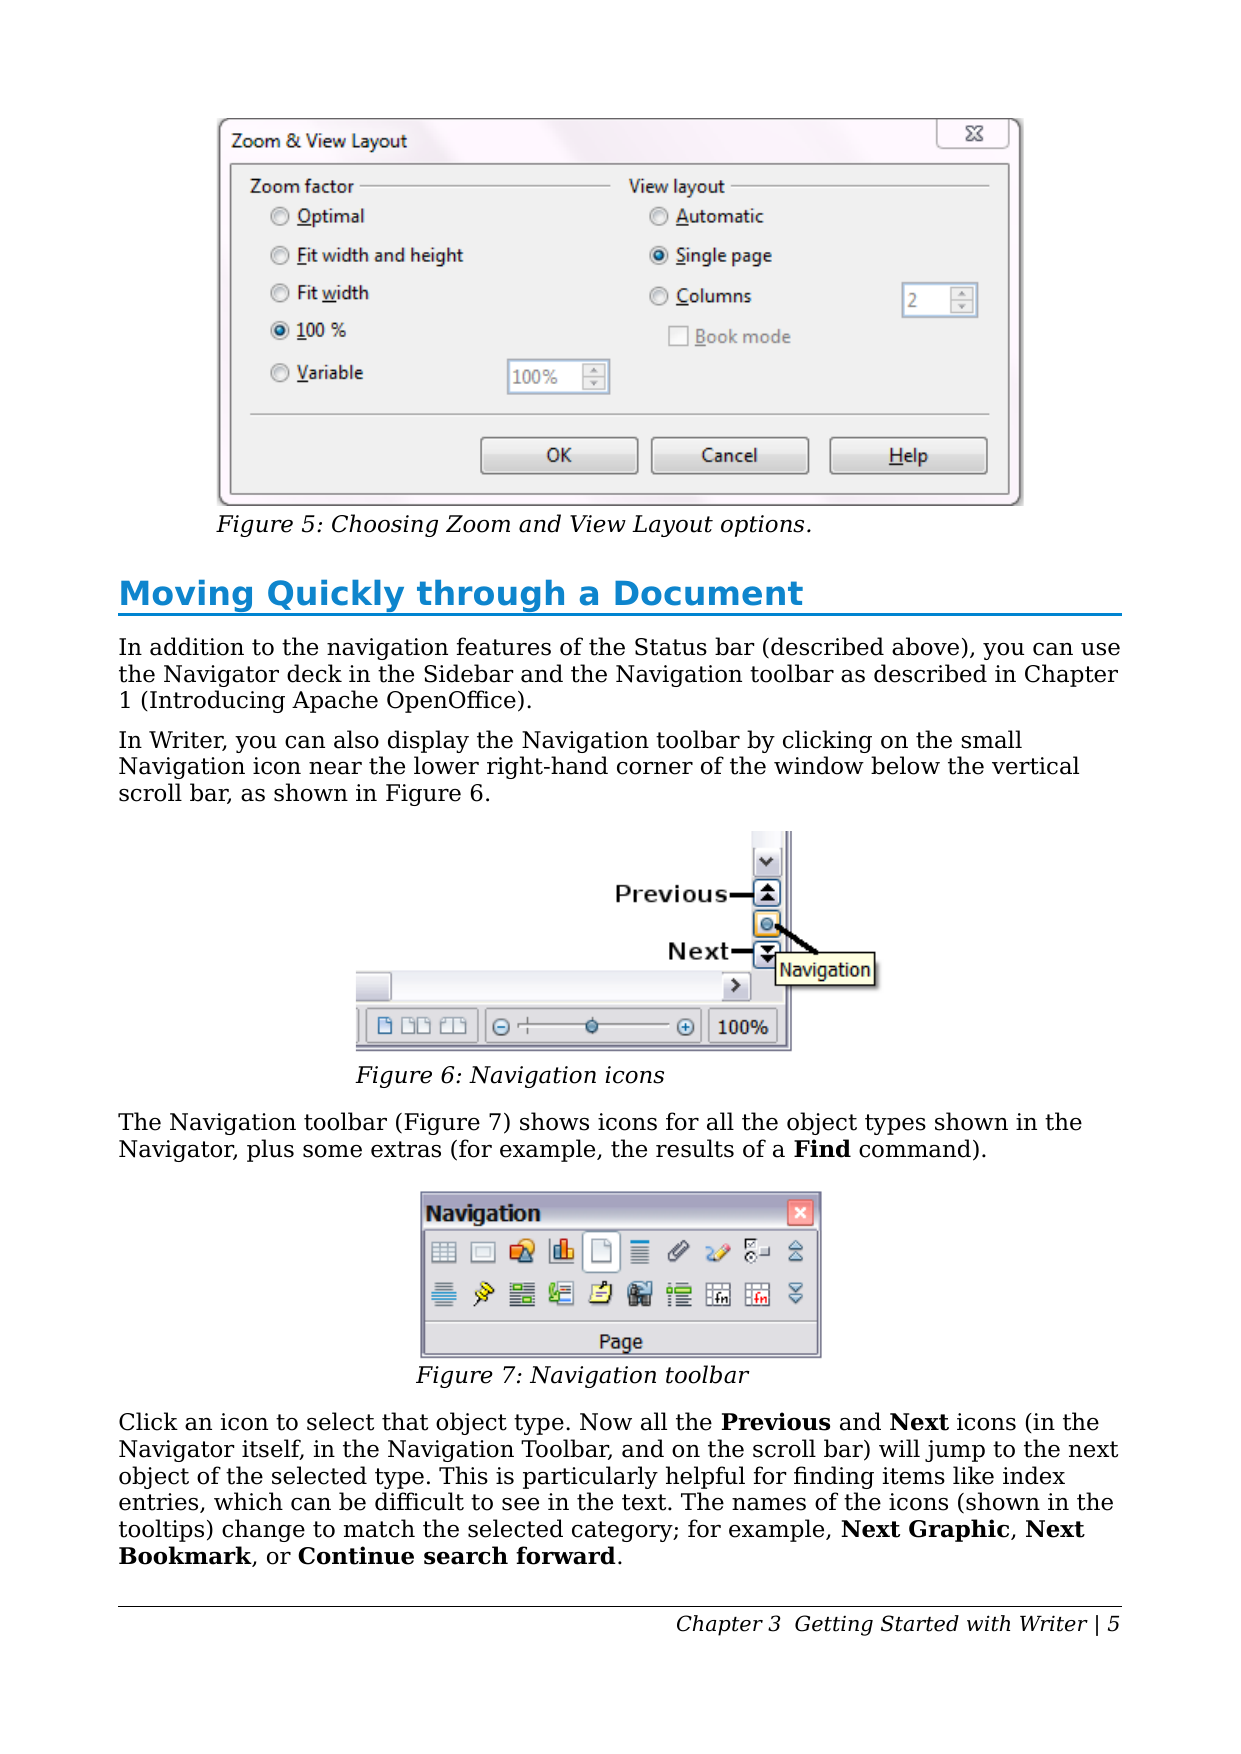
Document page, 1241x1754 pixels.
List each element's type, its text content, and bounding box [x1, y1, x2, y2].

picture [416, 1187, 825, 1363]
text Figure 6: Navigation icons [356, 1062, 884, 1089]
picture [355, 831, 885, 1056]
text The Navigation toolbar (Figure 7) shows icons for all the object types shown in the Navigator, plus some extras (for example, the results of a Find command). [118, 1109, 1122, 1163]
text Figure 5: Choosing Zoom and View Layout options. [217, 512, 1024, 538]
text Figure 7: Navigation toolbar [416, 1363, 824, 1389]
text In addition to the navigation features of the Status bar (described above), you can use the Navigator deck in the Sidebar and the Navigation toolbar as described in Chapter 1 (Introducing Apache OpenOffice). [118, 634, 1122, 714]
subtitle Moving Quickly through a Document [118, 574, 1122, 613]
text In Writer, you can also display the Navigation toolbar by clicking on the small Navigation icon near the lower right-hand corner of the window below the vertical scroll bar, as shown in Figure 6. [118, 727, 1122, 807]
picture [216, 118, 1024, 506]
text Click an icon to select that object type. Now all the Previous and Next icons (in the Navigator itself, in the Navigation Toolbar, and on the scroll bar) will jump to the next object of the selected type. This is particularly helpful for finding items like index entries, which can be difficult to see in the text. The names of the icons (shown in the tooltips) change to match the selected category; for example, Next Graphic, Next Bookmark, or Continue search forward. [118, 1409, 1122, 1570]
